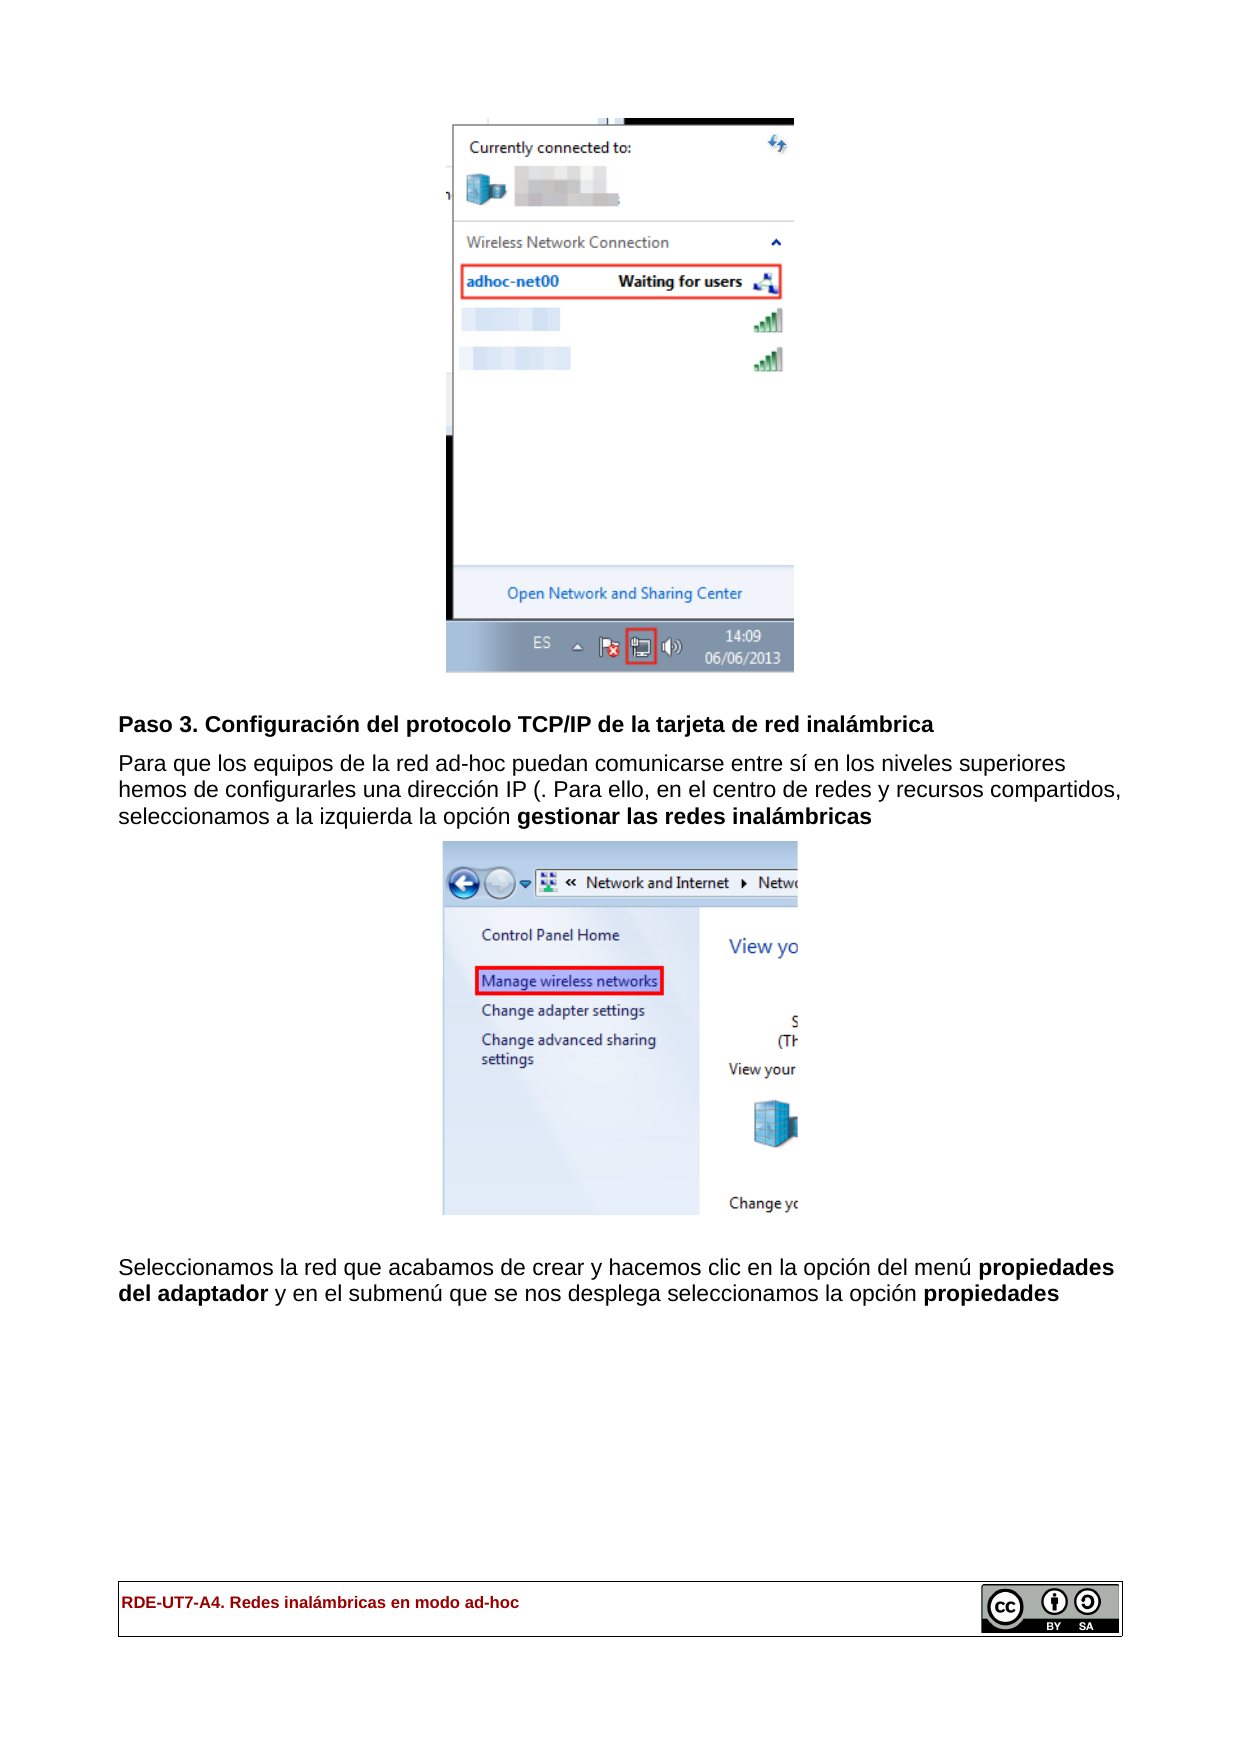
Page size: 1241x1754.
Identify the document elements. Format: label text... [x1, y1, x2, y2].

picture [981, 1584, 1119, 1633]
text Para que los equipos de la red ad-hoc puedan comunicarse entre sí en los niveles superiores hemos de configurarles una dirección IP (. Para ello, en el centro de redes y recursos compartidos, seleccionamos a la izquierda la opción gestionar las redes inalámbricas [118, 750, 1122, 829]
picture [446, 118, 794, 673]
text Paso 3. Configuración del protocolo TCP/IP de la tarjeta de red inalámbrica [118, 711, 1122, 737]
picture [442, 841, 798, 1215]
text Seleccionamos la red que acabamos de crear y hacemos clic en la opción del menú propiedades del adaptador y en el submenú que se nos desplega seleccionamos la opción propiedades [118, 1253, 1122, 1306]
